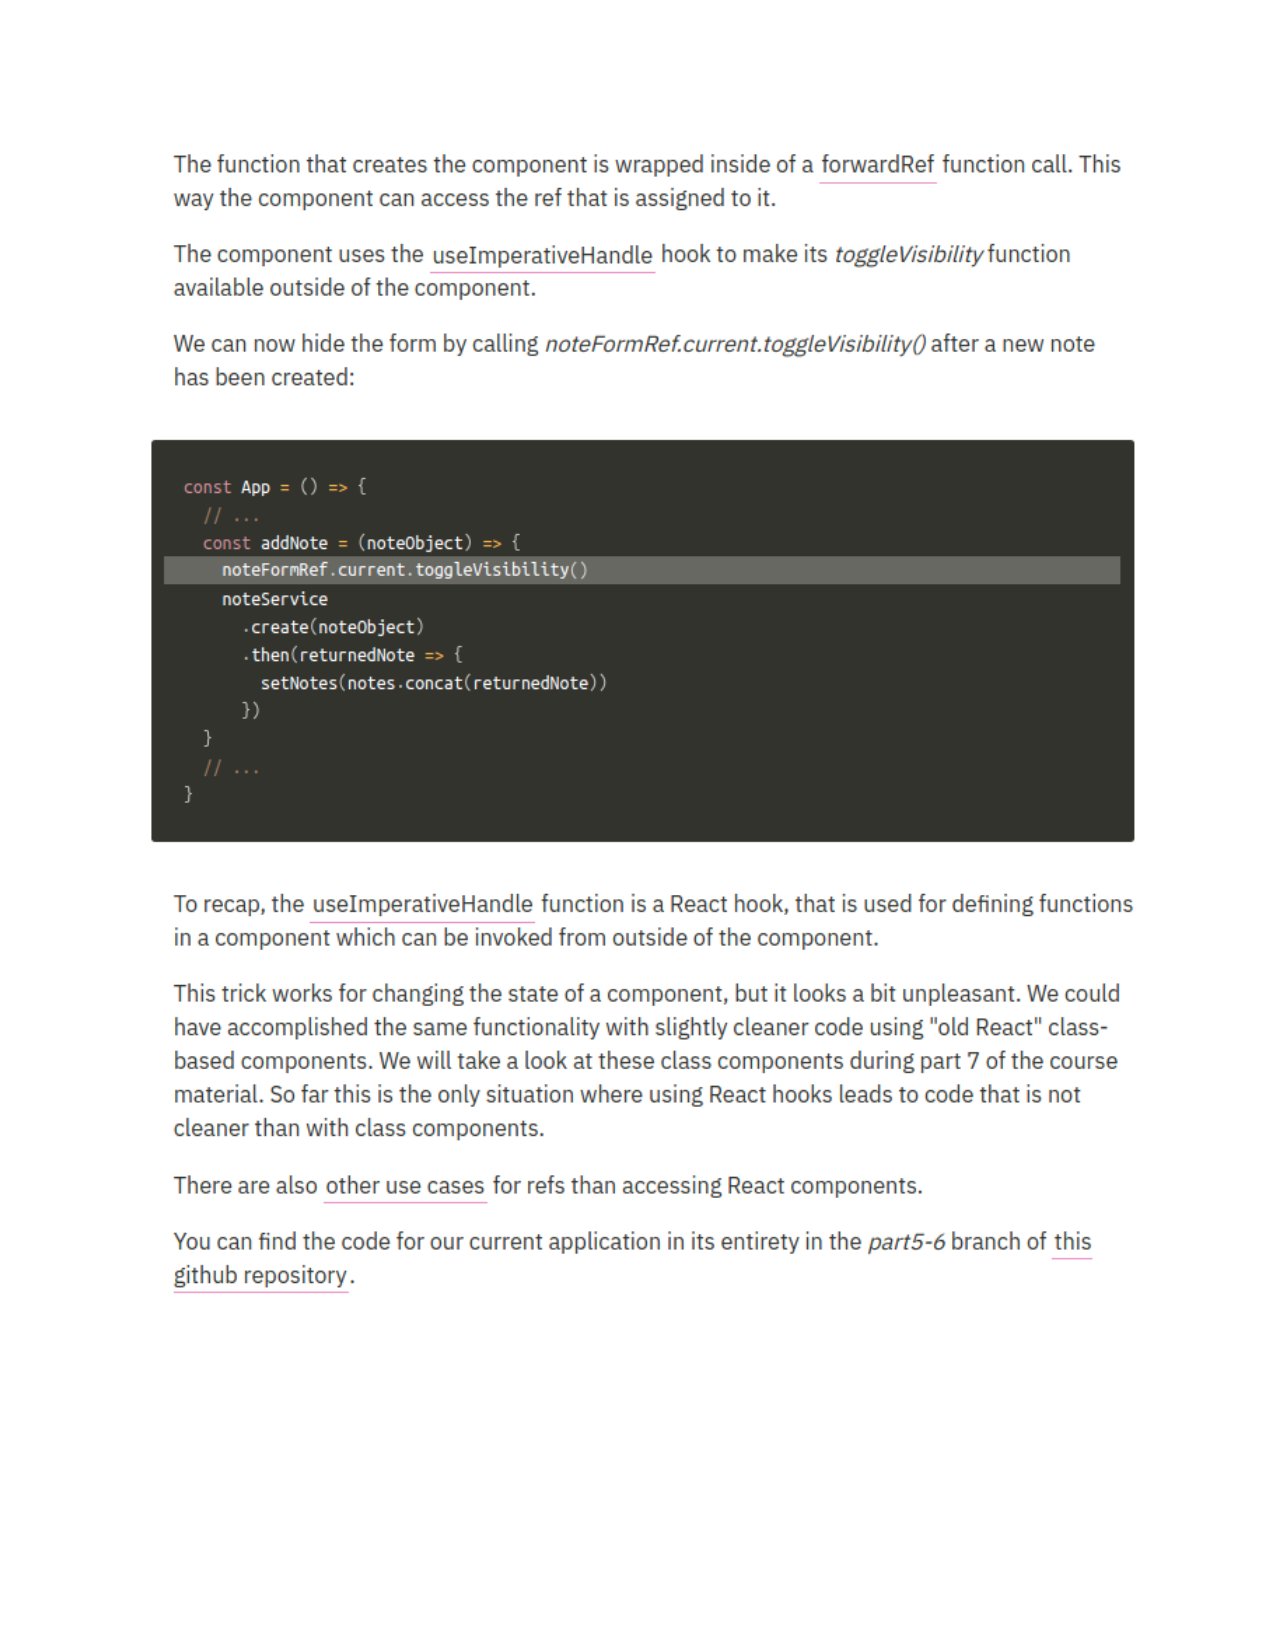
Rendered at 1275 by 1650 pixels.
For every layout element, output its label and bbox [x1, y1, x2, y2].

picture [118, 118, 1157, 1296]
